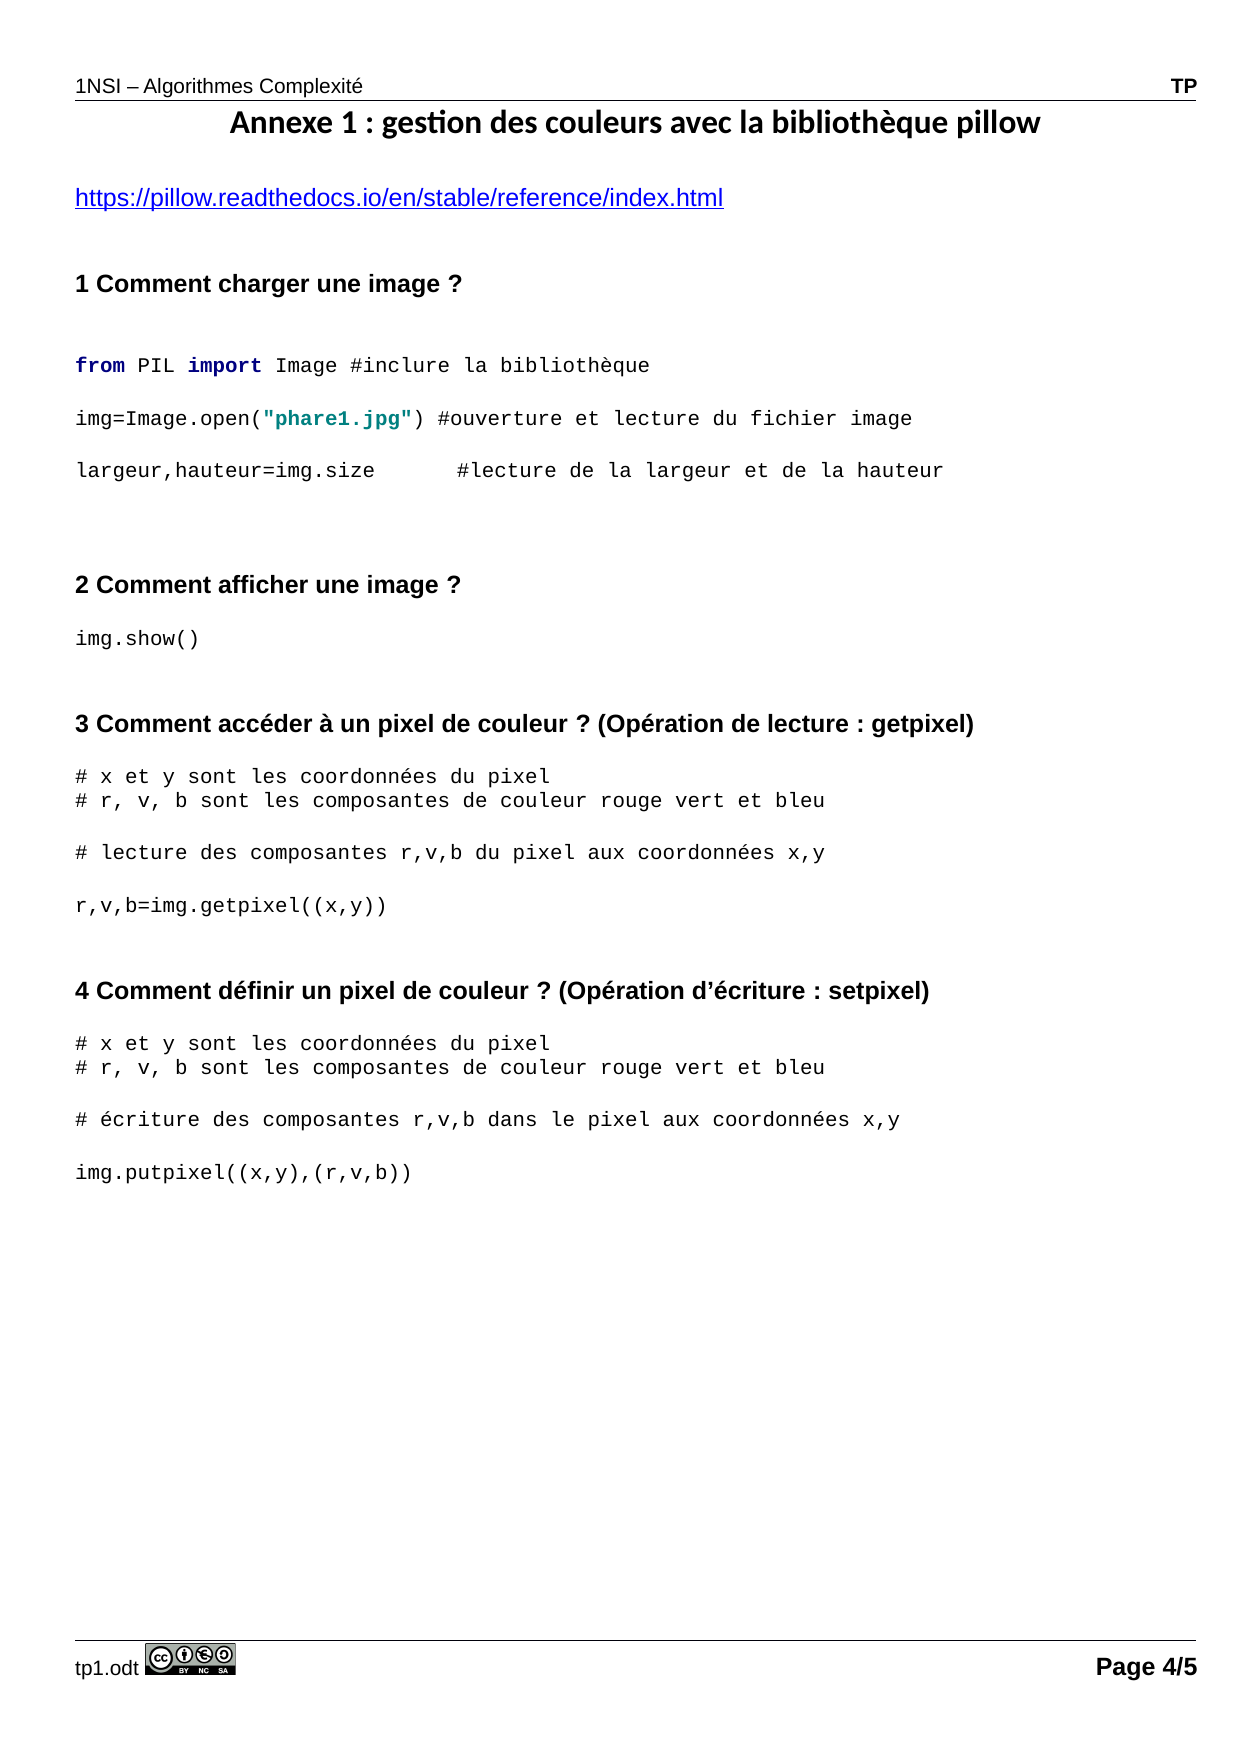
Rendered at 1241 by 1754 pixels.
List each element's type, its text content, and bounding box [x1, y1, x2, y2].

text img.show() [75, 627, 1196, 651]
text 1 Comment charger une image ? [75, 269, 1196, 298]
text # r, v, b sont les composantes de couleur rouge vert et bleu [75, 1057, 1196, 1081]
text 2 Comment afficher une image ? [75, 570, 1196, 599]
picture [145, 1643, 236, 1675]
text # x et y sont les coordonnées du pixel [75, 1033, 1196, 1057]
text 3 Comment accéder à un pixel de couleur ? (Opération de lecture : getpixel) [75, 709, 1196, 737]
text img=Image.open("phare1.jpg") #ouverture et lecture du fichier image [75, 408, 1196, 431]
text # lecture des composantes r,v,b du pixel aux coordonnées x,y [75, 842, 1196, 866]
text from PIL import Image #inclure la bibliothèque [75, 355, 1196, 379]
text largeur,hauteur=img.size #lecture de la largeur et de la hauteur [75, 460, 1196, 484]
text r,v,b=img.getpixel((x,y)) [75, 894, 1196, 918]
text 4 Comment définir un pixel de couleur ? (Opération d’écriture : setpixel) [75, 976, 1196, 1004]
list Annexe 1 : gestion des couleurs avec la bibliothèque pillow [75, 101, 1196, 142]
text # écriture des composantes r,v,b dans le pixel aux coordonnées x,y [75, 1109, 1196, 1133]
text # x et y sont les coordonnées du pixel [75, 766, 1196, 790]
text # r, v, b sont les composantes de couleur rouge vert et bleu [75, 790, 1196, 813]
text img.putpixel((x,y),(r,v,b)) [75, 1162, 1196, 1185]
text https://pillow.readthedocs.io/en/stable/reference/index.html [75, 183, 1196, 212]
